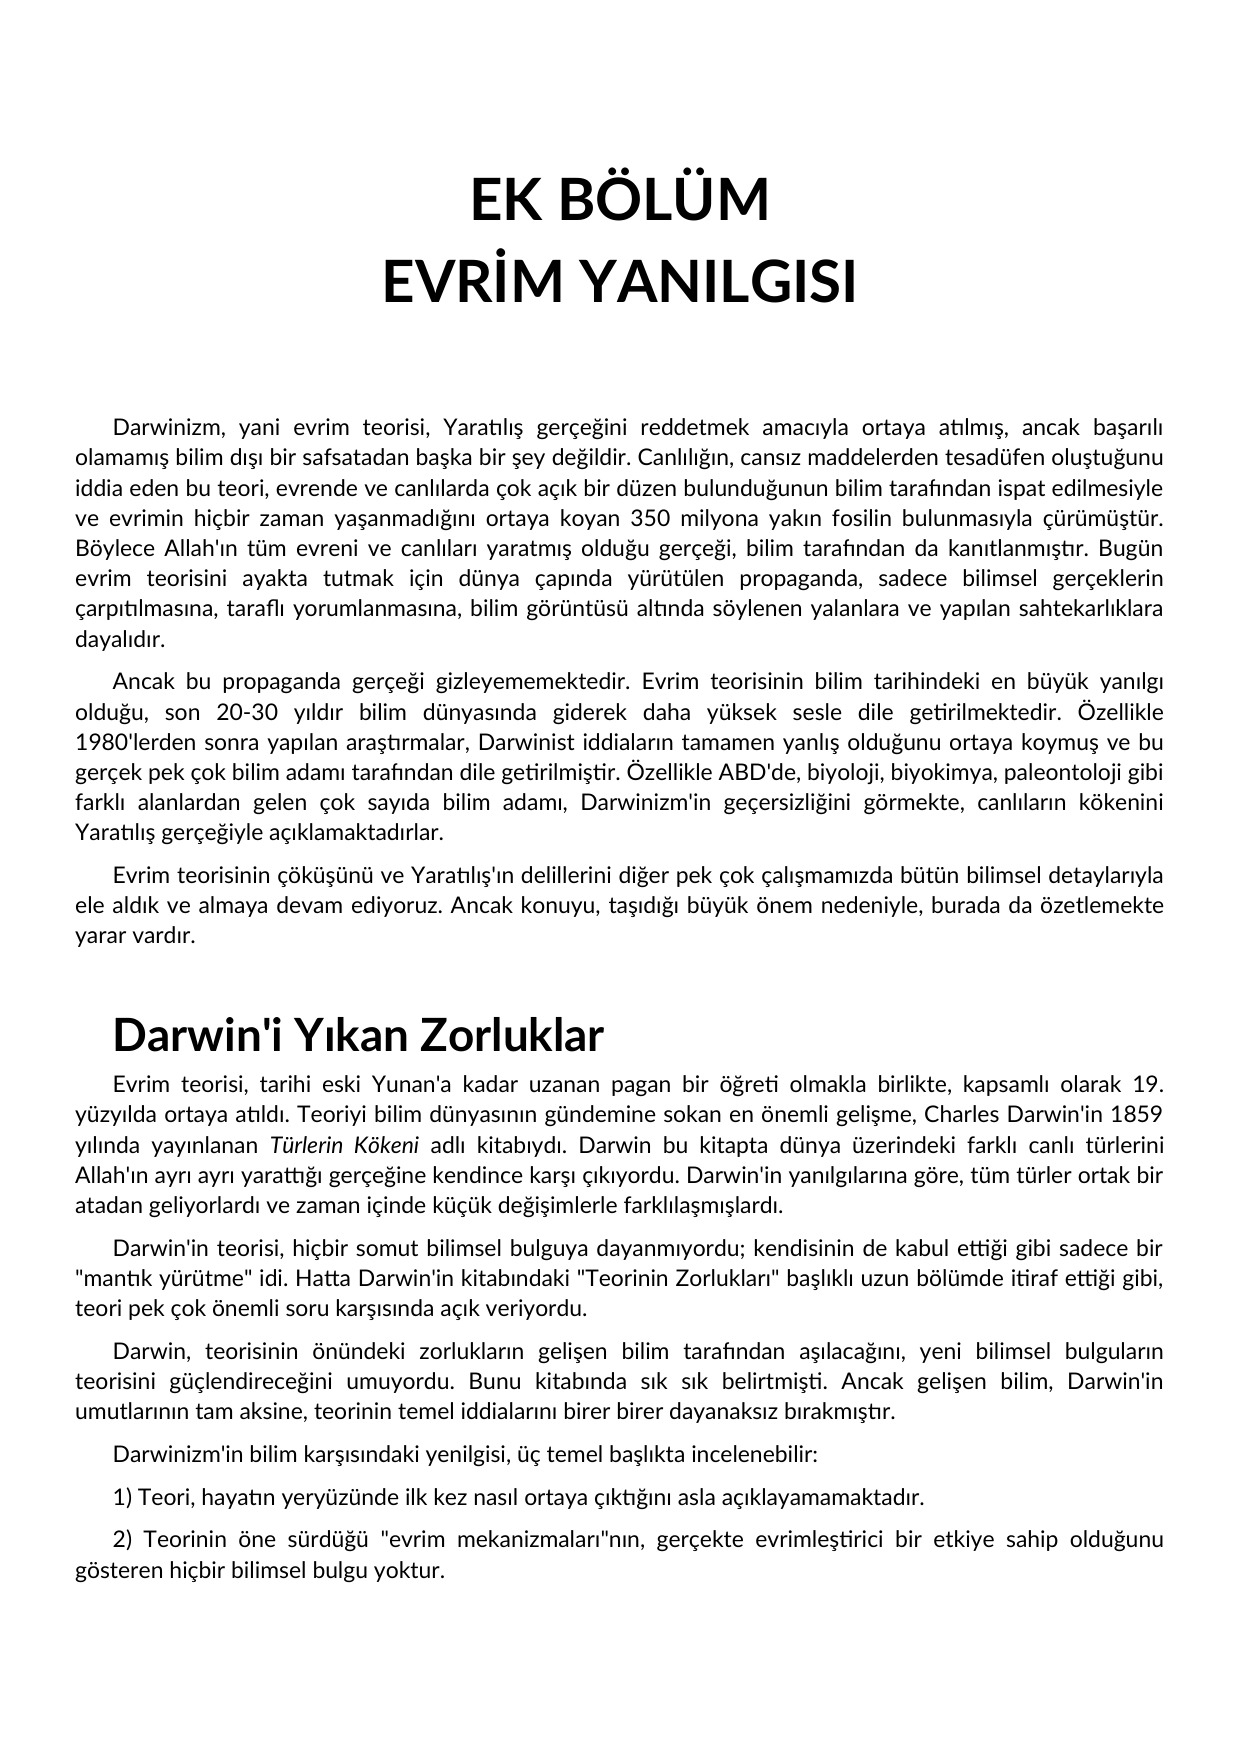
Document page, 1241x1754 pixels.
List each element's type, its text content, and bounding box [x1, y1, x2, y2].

text Evrim teorisinin çöküşünü ve Yaratılış'ın delillerini diğer pek çok çalışmamızda bütün bilimsel detaylarıyla ele aldık ve almaya devam ediyoruz. Ancak konuyu, taşıdığı büyük önem nedeniyle, burada da özetlemekte yarar vardır. [75, 861, 1165, 949]
subtitle EK BÖLÜM [75, 162, 1165, 232]
text 1) Teori, hayatın yeryüzünde ilk kez nasıl ortaya çıktığını asla açıklayamamaktadır. [75, 1482, 1165, 1510]
text Darwinizm, yani evrim teorisi, Yaratılış gerçeğini reddetmek amacıyla ortaya atılmış, ancak başarılı olamamış bilim dışı bir safsatadan başka bir şey değildir. Canlılığın, cansız maddelerden tesadüfen oluştuğunu iddia eden bu teori, evrende ve canlılarda çok açık bir düzen bulunduğunun bilim tarafından ispat edilmesiyle ve evrimin hiçbir zaman yaşanmadığını ortaya koyan 350 milyona yakın fosilin bulunmasıyla çürümüştür. Böylece Allah'ın tüm evreni ve canlıları yaratmış olduğu gerçeği, bilim tarafından da kanıtlanmıştır. Bugün evrim teorisini ayakta tutmak için dünya çapında yürütülen propaganda, sadece bilimsel gerçeklerin çarpıtılmasına, taraflı yorumlanmasına, bilim görüntüsü altında söylenen yalanlara ve yapılan sahtekarlıklara dayalıdır. [75, 413, 1165, 652]
subtitle Darwin'i Yıkan Zorluklar [112, 1007, 1165, 1062]
subtitle EVRİM YANILGISI [75, 245, 1165, 315]
text Ancak bu propaganda gerçeği gizleyememektedir. Evrim teorisinin bilim tarihindeki en büyük yanılgı olduğu, son 20-30 yıldır bilim dünyasında giderek daha yüksek sesle dile getirilmektedir. Özellikle 1980'lerden sonra yapılan araştırmalar, Darwinist iddiaların tamamen yanlış olduğunu ortaya koymuş ve bu gerçek pek çok bilim adamı tarafından dile getirilmiştir. Özellikle ABD'de, biyoloji, biyokimya, paleontoloji gibi farklı alanlardan gelen çok sayıda bilim adamı, Darwinizm'in geçersizliğini görmekte, canlıların kökenini Yaratılış gerçeğiyle açıklamaktadırlar. [75, 667, 1165, 846]
text Darwinizm'in bilim karşısındaki yenilgisi, üç temel başlıkta incelenebilir: [75, 1440, 1165, 1467]
text Evrim teorisi, tarihi eski Yunan'a kadar uzanan pagan bir öğreti olmakla birlikte, kapsamlı olarak 19. yüzyılda ortaya atıldı. Teoriyi bilim dünyasının gündemine sokan en önemli gelişme, Charles Darwin'in 1859 yılında yayınlanan Türlerin Kökeni adlı kitabıydı. Darwin bu kitapta dünya üzerindeki farklı canlı türlerini Allah'ın ayrı ayrı yarattığı gerçeğine kendince karşı çıkıyordu. Darwin'in yanılgılarına göre, tüm türler ortak bir atadan geliyorlardı ve zaman içinde küçük değişimlerle farklılaşmışlardı. [75, 1070, 1165, 1218]
text Darwin'in teorisi, hiçbir somut bilimsel bulguya dayanmıyordu; kendisinin de kabul ettiği gibi sadece bir "mantık yürütme" idi. Hatta Darwin'in kitabındaki "Teorinin Zorlukları" başlıklı uzun bölümde itiraf ettiği gibi, teori pek çok önemli soru karşısında açık veriyordu. [75, 1233, 1165, 1321]
text 2) Teorinin öne sürdüğü "evrim mekanizmaları"nın, gerçekte evrimleştirici bir etkiye sahip olduğunu gösteren hiçbir bilimsel bulgu yoktur. [75, 1525, 1165, 1583]
text Darwin, teorisinin önündeki zorlukların gelişen bilim tarafından aşılacağını, yeni bilimsel bulguların teorisini güçlendireceğini umuyordu. Bunu kitabında sık sık belirtmişti. Ancak gelişen bilim, Darwin'in umutlarının tam aksine, teorinin temel iddialarını birer birer dayanaksız bırakmıştır. [75, 1337, 1165, 1424]
